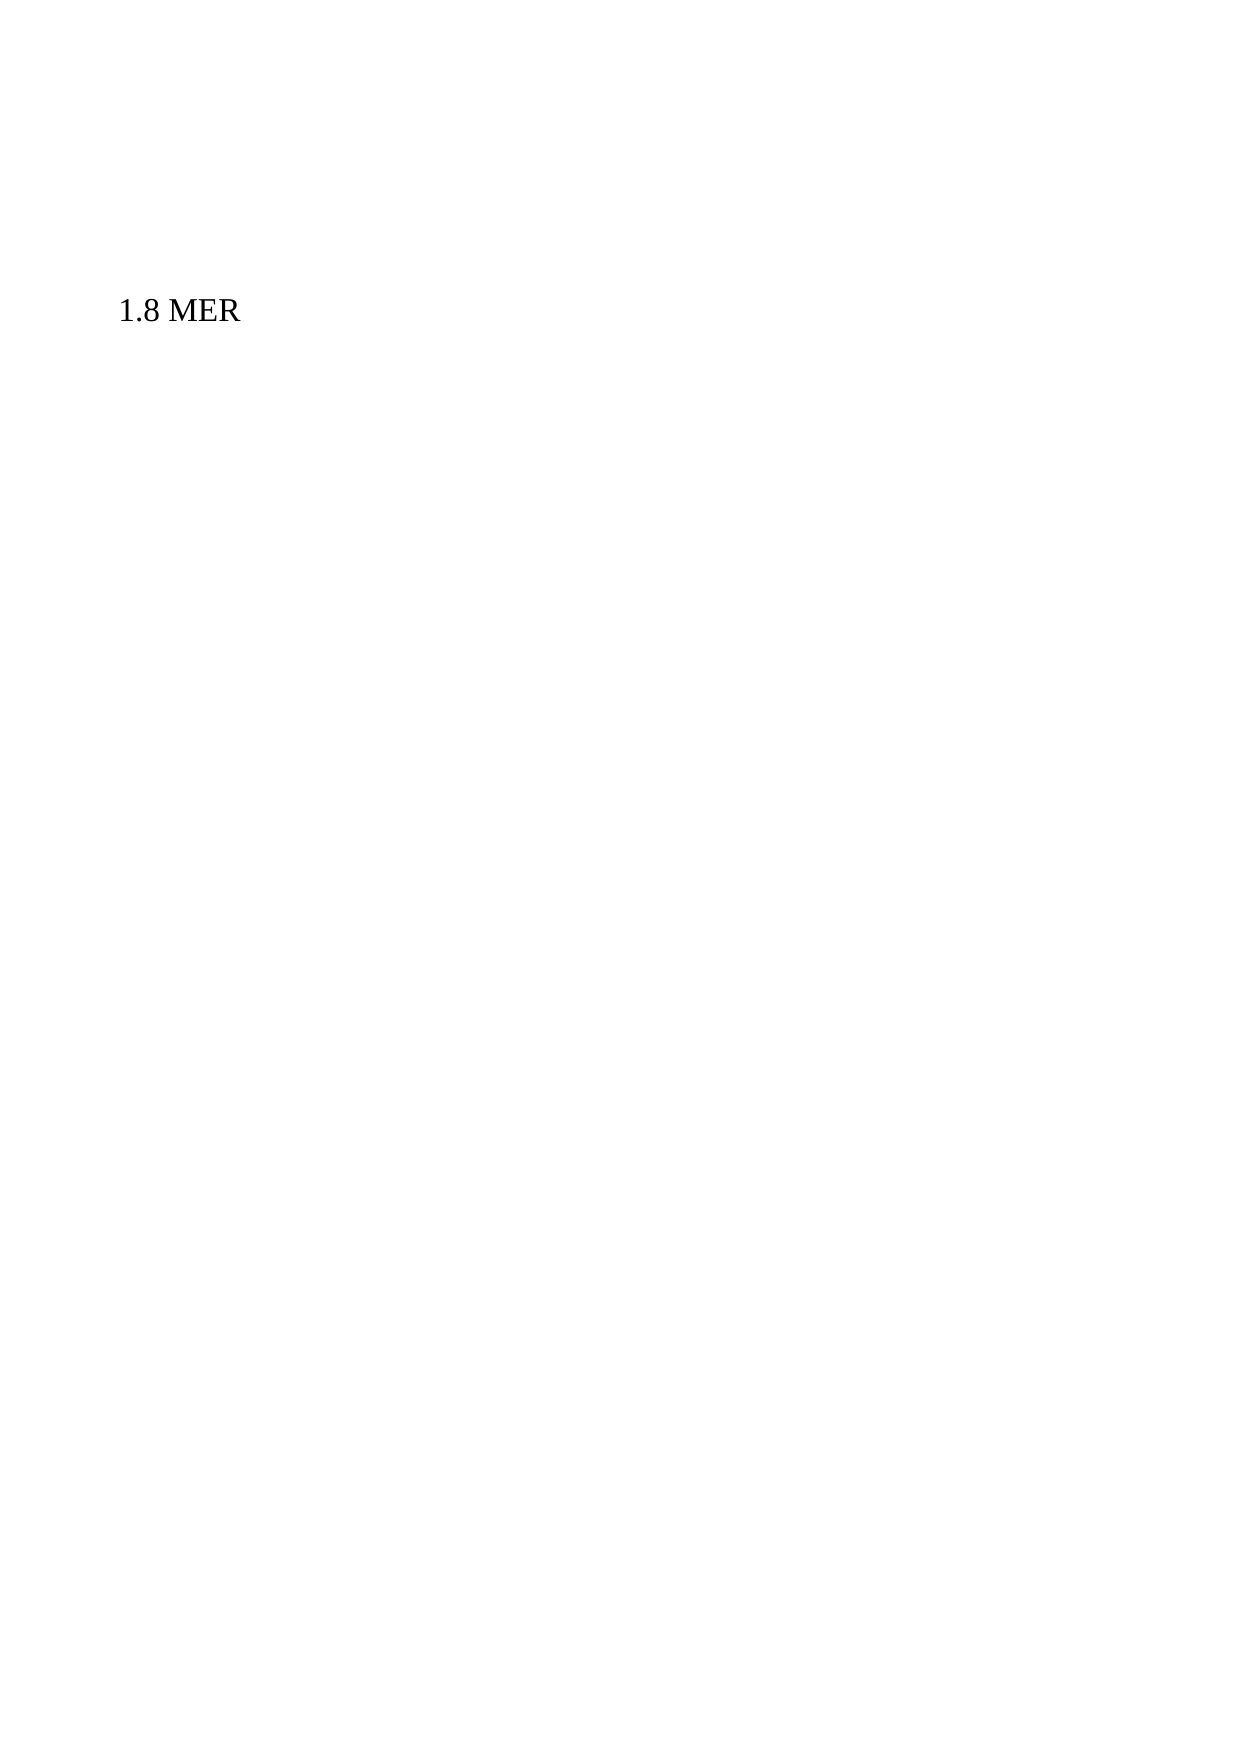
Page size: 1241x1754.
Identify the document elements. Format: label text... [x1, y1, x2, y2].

text 1.8 MER [118, 291, 1122, 329]
